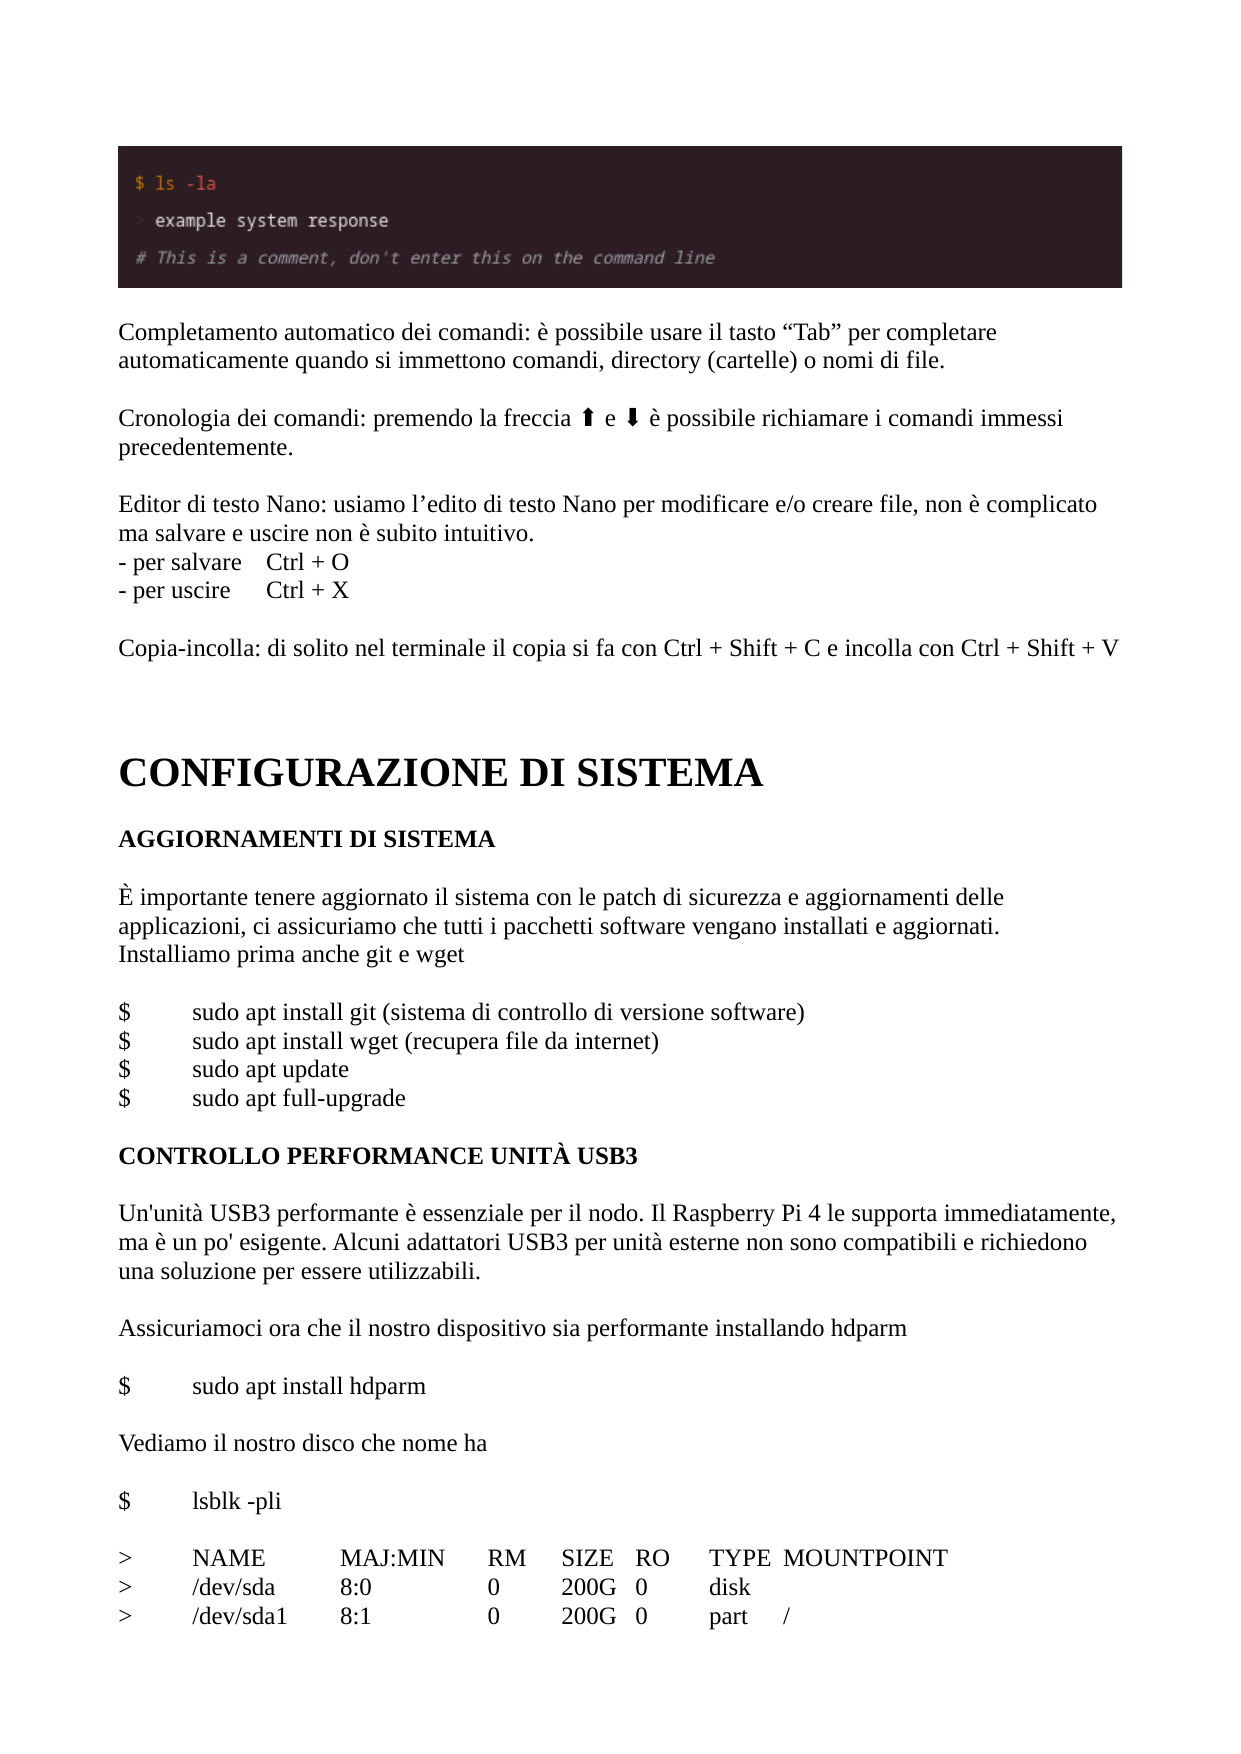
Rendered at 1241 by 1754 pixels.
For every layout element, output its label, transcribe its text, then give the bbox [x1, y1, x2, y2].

text CONTROLLO PERFORMANCE UNITÀ USB3 [118, 1141, 1122, 1169]
text Editor di testo Nano: usiamo l’edito di testo Nano per modificare e/o creare file, non è complicato ma salvare e uscire non è subito intuitivo. [118, 489, 1122, 547]
text - per uscire Ctrl + X [118, 575, 1122, 604]
text Assicuriamoci ora che il nostro dispositivo sia performante installando hdparm [118, 1313, 1122, 1342]
text $ sudo apt install wget (recupera file da internet) [118, 1026, 1122, 1054]
text > /dev/sda 8:0 0 200G 0 disk [118, 1572, 1122, 1601]
text Completamento automatico dei comandi: è possibile usare il tasto “Tab” per completare automaticamente quando si immettono comandi, directory (cartelle) o nomi di file. [118, 317, 1122, 374]
text > /dev/sda1 8:1 0 200G 0 part / [118, 1601, 1122, 1629]
text Un'unità USB3 performante è essenziale per il nodo. Il Raspberry Pi 4 le supporta immediatamente, ma è un po' esigente. Alcuni adattatori USB3 per unità esterne non sono compatibili e richiedono una soluzione per essere utilizzabili. [118, 1198, 1122, 1284]
text Installiamo prima anche git e wget [118, 939, 1122, 968]
text $ sudo apt install hdparm [118, 1371, 1122, 1399]
text Copia-incolla: di solito nel terminale il copia si fa con Ctrl + Shift + C e incolla con Ctrl + Shift + V [118, 633, 1122, 662]
text > NAME MAJ:MIN RM SIZE RO TYPE MOUNTPOINT [118, 1543, 1122, 1572]
text Cronologia dei comandi: premendo la freccia ⬆️ e ⬇️ è possibile richiamare i comandi immessi precedentemente. [118, 403, 1122, 460]
text È importante tenere aggiornato il sistema con le patch di sicurezza e aggiornamenti delle applicazioni, ci assicuriamo che tutti i pacchetti software vengano installati e aggiornati. [118, 882, 1122, 939]
text CONFIGURAZIONE DI SISTEMA [118, 748, 1122, 796]
text $ sudo apt update [118, 1054, 1122, 1083]
text AGGIORNAMENTI DI SISTEMA [118, 824, 1122, 853]
text Vediamo il nostro disco che nome ha [118, 1428, 1122, 1457]
text $ sudo apt install git (sistema di controllo di versione software) [118, 997, 1122, 1026]
text - per salvare Ctrl + O [118, 547, 1122, 575]
text $ lsblk -pli [118, 1486, 1122, 1514]
text $ sudo apt full-upgrade [118, 1083, 1122, 1112]
